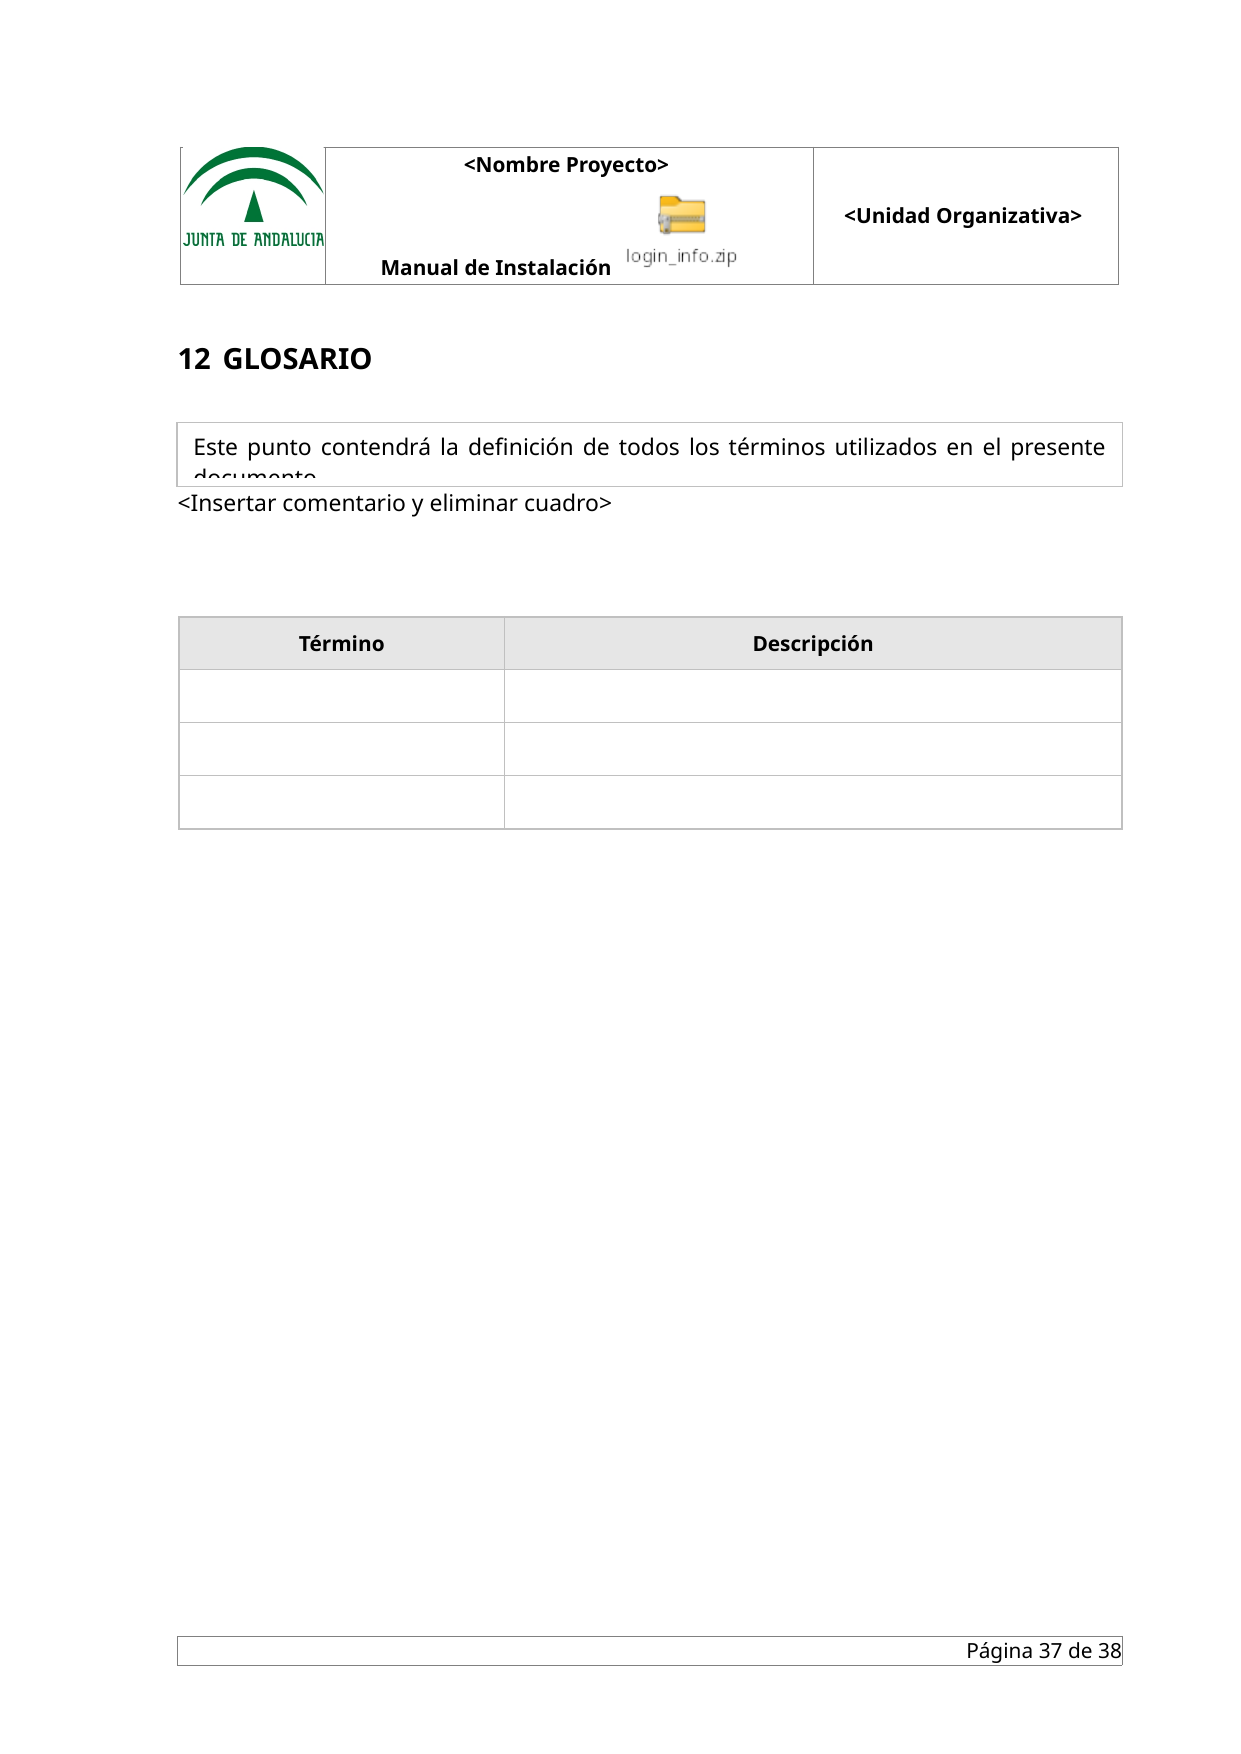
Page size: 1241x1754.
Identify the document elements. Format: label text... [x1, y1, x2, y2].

table_cell [505, 776, 1121, 828]
table_cell [505, 723, 1121, 775]
table_cell [180, 670, 504, 722]
table_header Descripción [505, 618, 1121, 669]
text <Insertar comentario y eliminar cuadro> [177, 391, 1122, 422]
text <Insertar comentario y eliminar cuadro> [177, 487, 1122, 518]
table_cell [180, 723, 504, 775]
text Este punto contendrá la definición de todos los términos utilizados en el presente documento. [193, 431, 1106, 478]
subtitle GLOSARIO [177, 339, 1122, 378]
table_cell [505, 670, 1121, 722]
text <Insertar comentario y eliminar cuadro> [178, 423, 1122, 486]
table_header Término [180, 618, 504, 669]
table_cell [180, 776, 504, 828]
